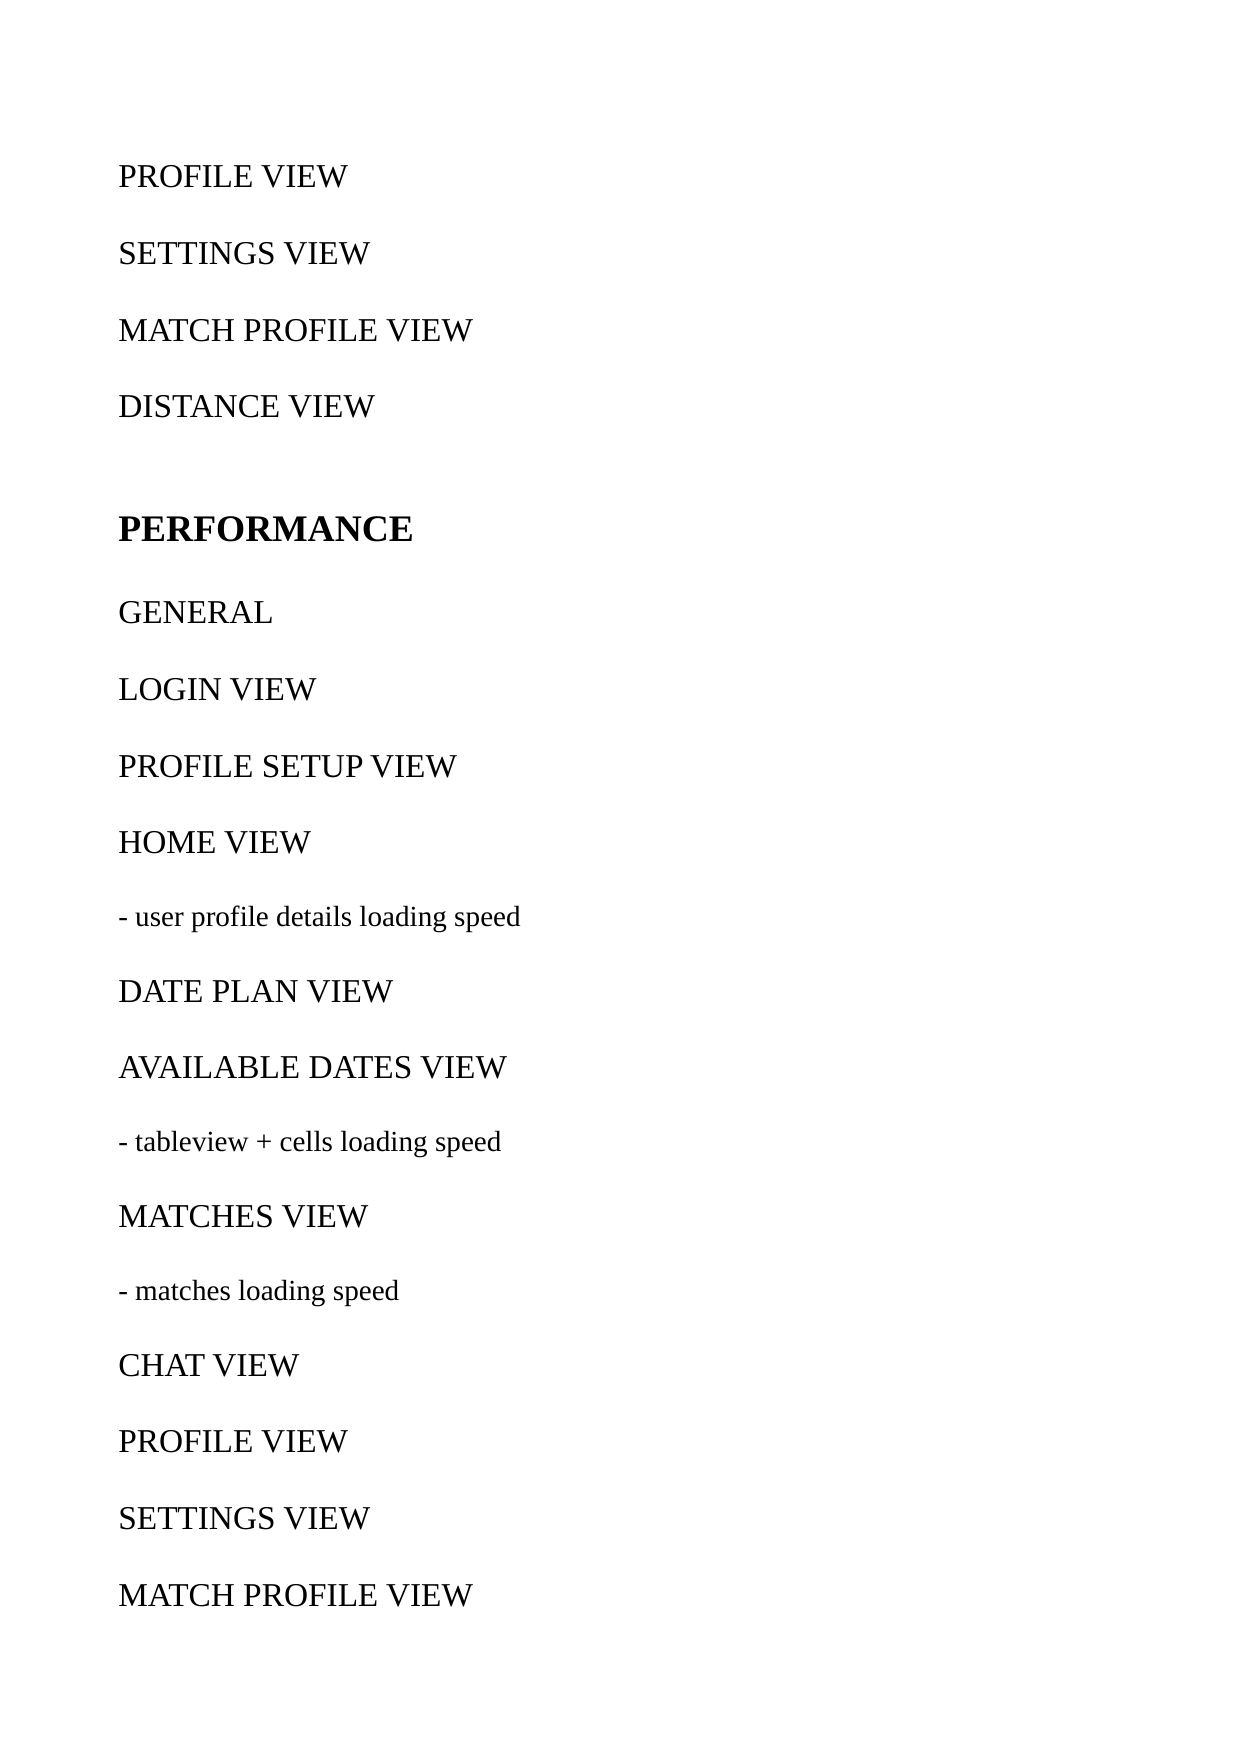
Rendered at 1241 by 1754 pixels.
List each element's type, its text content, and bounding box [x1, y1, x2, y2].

text HOME VIEW [118, 822, 1122, 861]
text SETTINGS VIEW [118, 1498, 1122, 1536]
text CHAT VIEW [118, 1345, 1122, 1383]
text AVAILABLE DATES VIEW [118, 1048, 1122, 1086]
text MATCH PROFILE VIEW [118, 1575, 1122, 1613]
text - matches loading speed [118, 1273, 1122, 1306]
text MATCH PROFILE VIEW [118, 310, 1122, 348]
text PROFILE VIEW [118, 156, 1122, 195]
text GENERAL [118, 592, 1122, 631]
text DISTANCE VIEW [118, 386, 1122, 425]
text - tableview + cells loading speed [118, 1124, 1122, 1158]
text - user profile details loading speed [118, 899, 1122, 933]
text SETTINGS VIEW [118, 233, 1122, 271]
text PERFORMANCE [118, 506, 1122, 549]
text PROFILE SETUP VIEW [118, 746, 1122, 784]
text DATE PLAN VIEW [118, 971, 1122, 1009]
text PROFILE VIEW [118, 1421, 1122, 1460]
text MATCHES VIEW [118, 1196, 1122, 1234]
text LOGIN VIEW [118, 669, 1122, 707]
